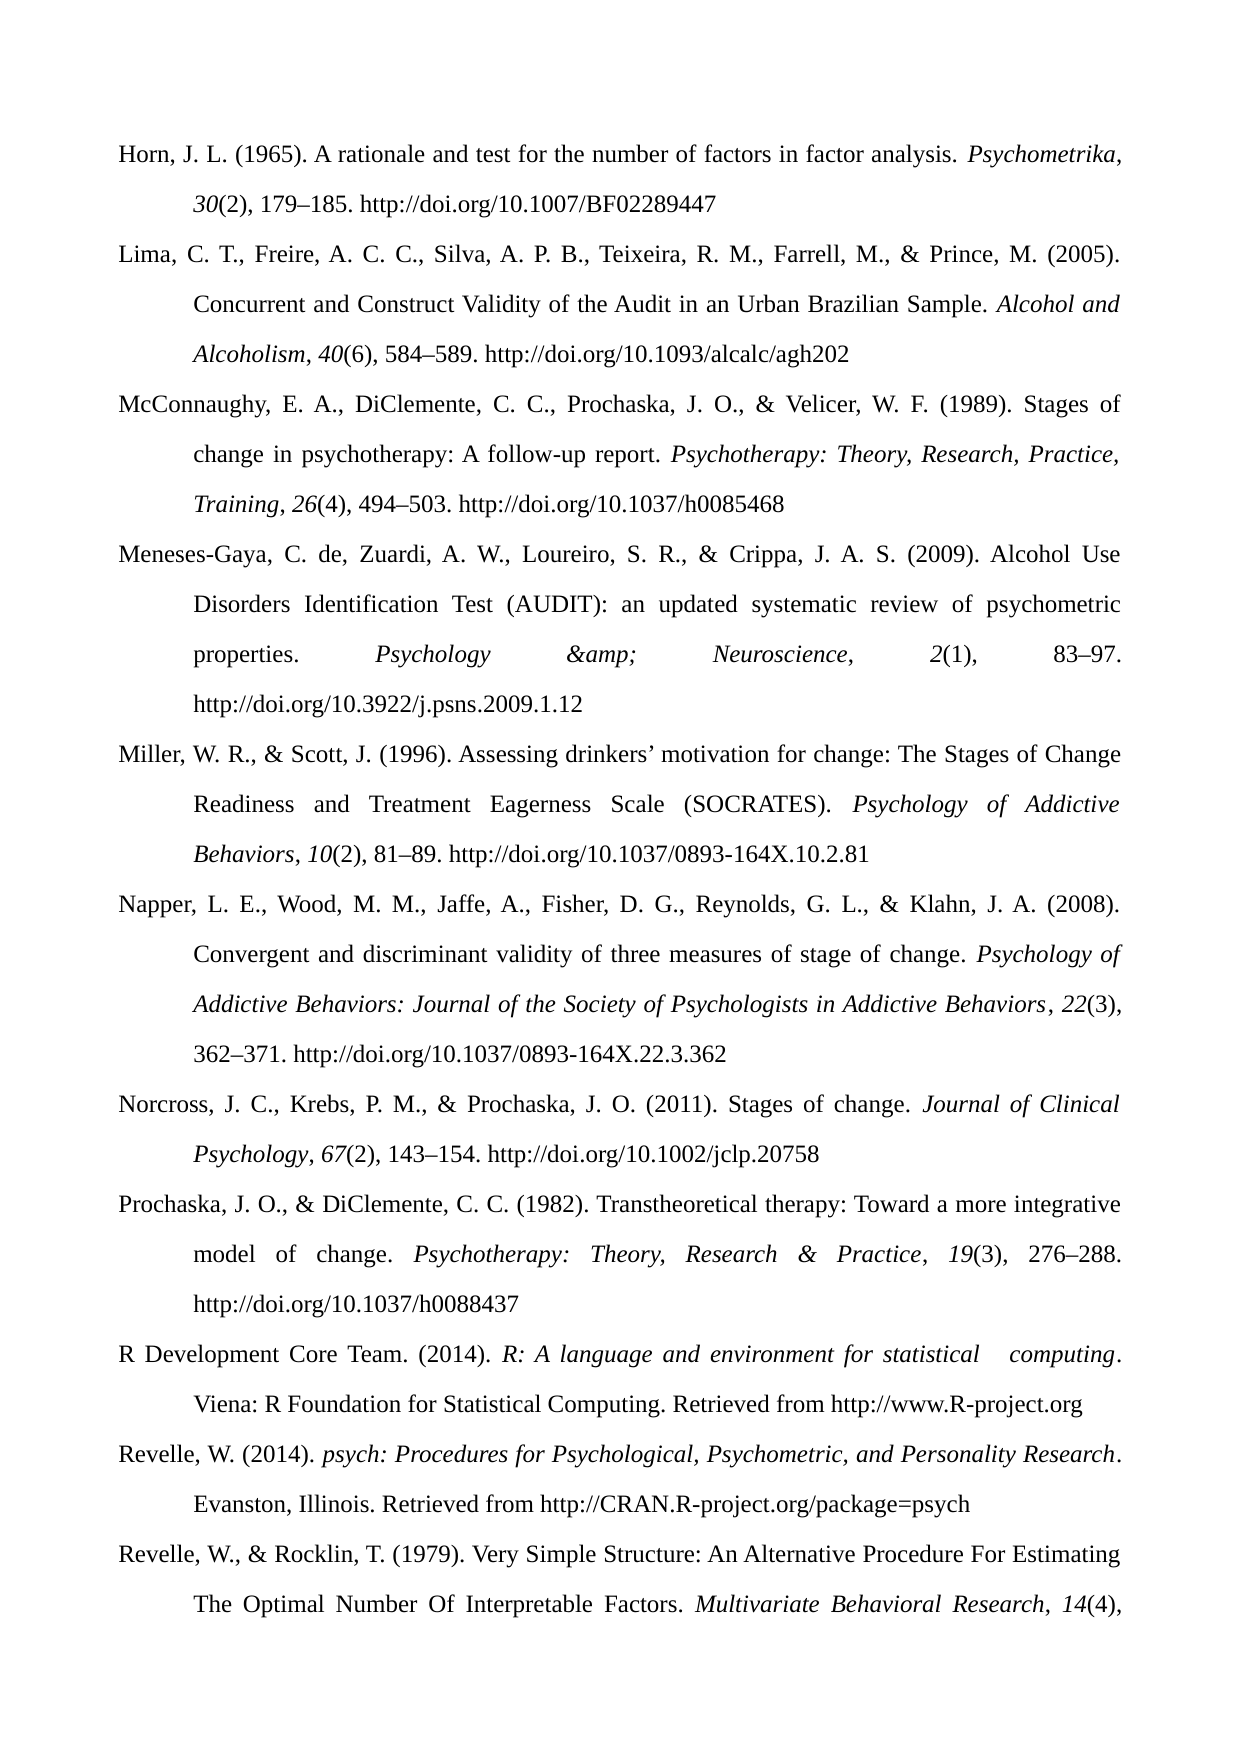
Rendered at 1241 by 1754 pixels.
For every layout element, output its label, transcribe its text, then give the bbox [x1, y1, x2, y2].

text R Development Core Team. (2014). R: A language and environment for statistical computing. Viena: R Foundation for Statistical Computing. Retrieved from http://www.R-project.org [118, 1318, 1122, 1418]
text Revelle, W., & Rocklin, T. (1979). Very Simple Structure: An Alternative Procedure For Estimating The Optimal Number Of Interpretable Factors. Multivariate Behavioral Research, 14(4), [118, 1518, 1122, 1618]
text Lima, C. T., Freire, A. C. C., Silva, A. P. B., Teixeira, R. M., Farrell, M., & Prince, M. (2005). Concurrent and Construct Validity of the Audit in an Urban Brazilian Sample. Alcohol and Alcoholism, 40(6), 584–589. http://doi.org/10.1093/alcalc/agh202 [118, 218, 1122, 368]
text Norcross, J. C., Krebs, P. M., & Prochaska, J. O. (2011). Stages of change. Journal of Clinical Psychology, 67(2), 143–154. http://doi.org/10.1002/jclp.20758 [118, 1068, 1122, 1168]
text Napper, L. E., Wood, M. M., Jaffe, A., Fisher, D. G., Reynolds, G. L., & Klahn, J. A. (2008). Convergent and discriminant validity of three measures of stage of change. Psychology of Addictive Behaviors: Journal of the Society of Psychologists in Addictive Behaviors, 22(3), 362–371. http://doi.org/10.1037/0893-164X.22.3.362 [118, 868, 1122, 1068]
text McConnaughy, E. A., DiClemente, C. C., Prochaska, J. O., & Velicer, W. F. (1989). Stages of change in psychotherapy: A follow-up report. Psychotherapy: Theory, Research, Practice, Training, 26(4), 494–503. http://doi.org/10.1037/h0085468 [118, 368, 1122, 518]
text Meneses-Gaya, C. de, Zuardi, A. W., Loureiro, S. R., & Crippa, J. A. S. (2009). Alcohol Use Disorders Identification Test (AUDIT): an updated systematic review of psychometric properties. Psychology &amp; Neuroscience, 2(1), 83–97. http://doi.org/10.3922/j.psns.2009.1.12 [118, 518, 1122, 718]
text Prochaska, J. O., & DiClemente, C. C. (1982). Transtheoretical therapy: Toward a more integrative model of change. Psychotherapy: Theory, Research & Practice, 19(3), 276–288. http://doi.org/10.1037/h0088437 [118, 1168, 1122, 1318]
text Miller, W. R., & Scott, J. (1996). Assessing drinkers’ motivation for change: The Stages of Change Readiness and Treatment Eagerness Scale (SOCRATES). Psychology of Addictive Behaviors, 10(2), 81–89. http://doi.org/10.1037/0893-164X.10.2.81 [118, 718, 1122, 868]
text Horn, J. L. (1965). A rationale and test for the number of factors in factor analysis. Psychometrika, 30(2), 179–185. http://doi.org/10.1007/BF02289447 [118, 118, 1122, 218]
text Revelle, W. (2014). psych: Procedures for Psychological, Psychometric, and Personality Research. Evanston, Illinois. Retrieved from http://CRAN.R-project.org/package=psych [118, 1418, 1122, 1518]
